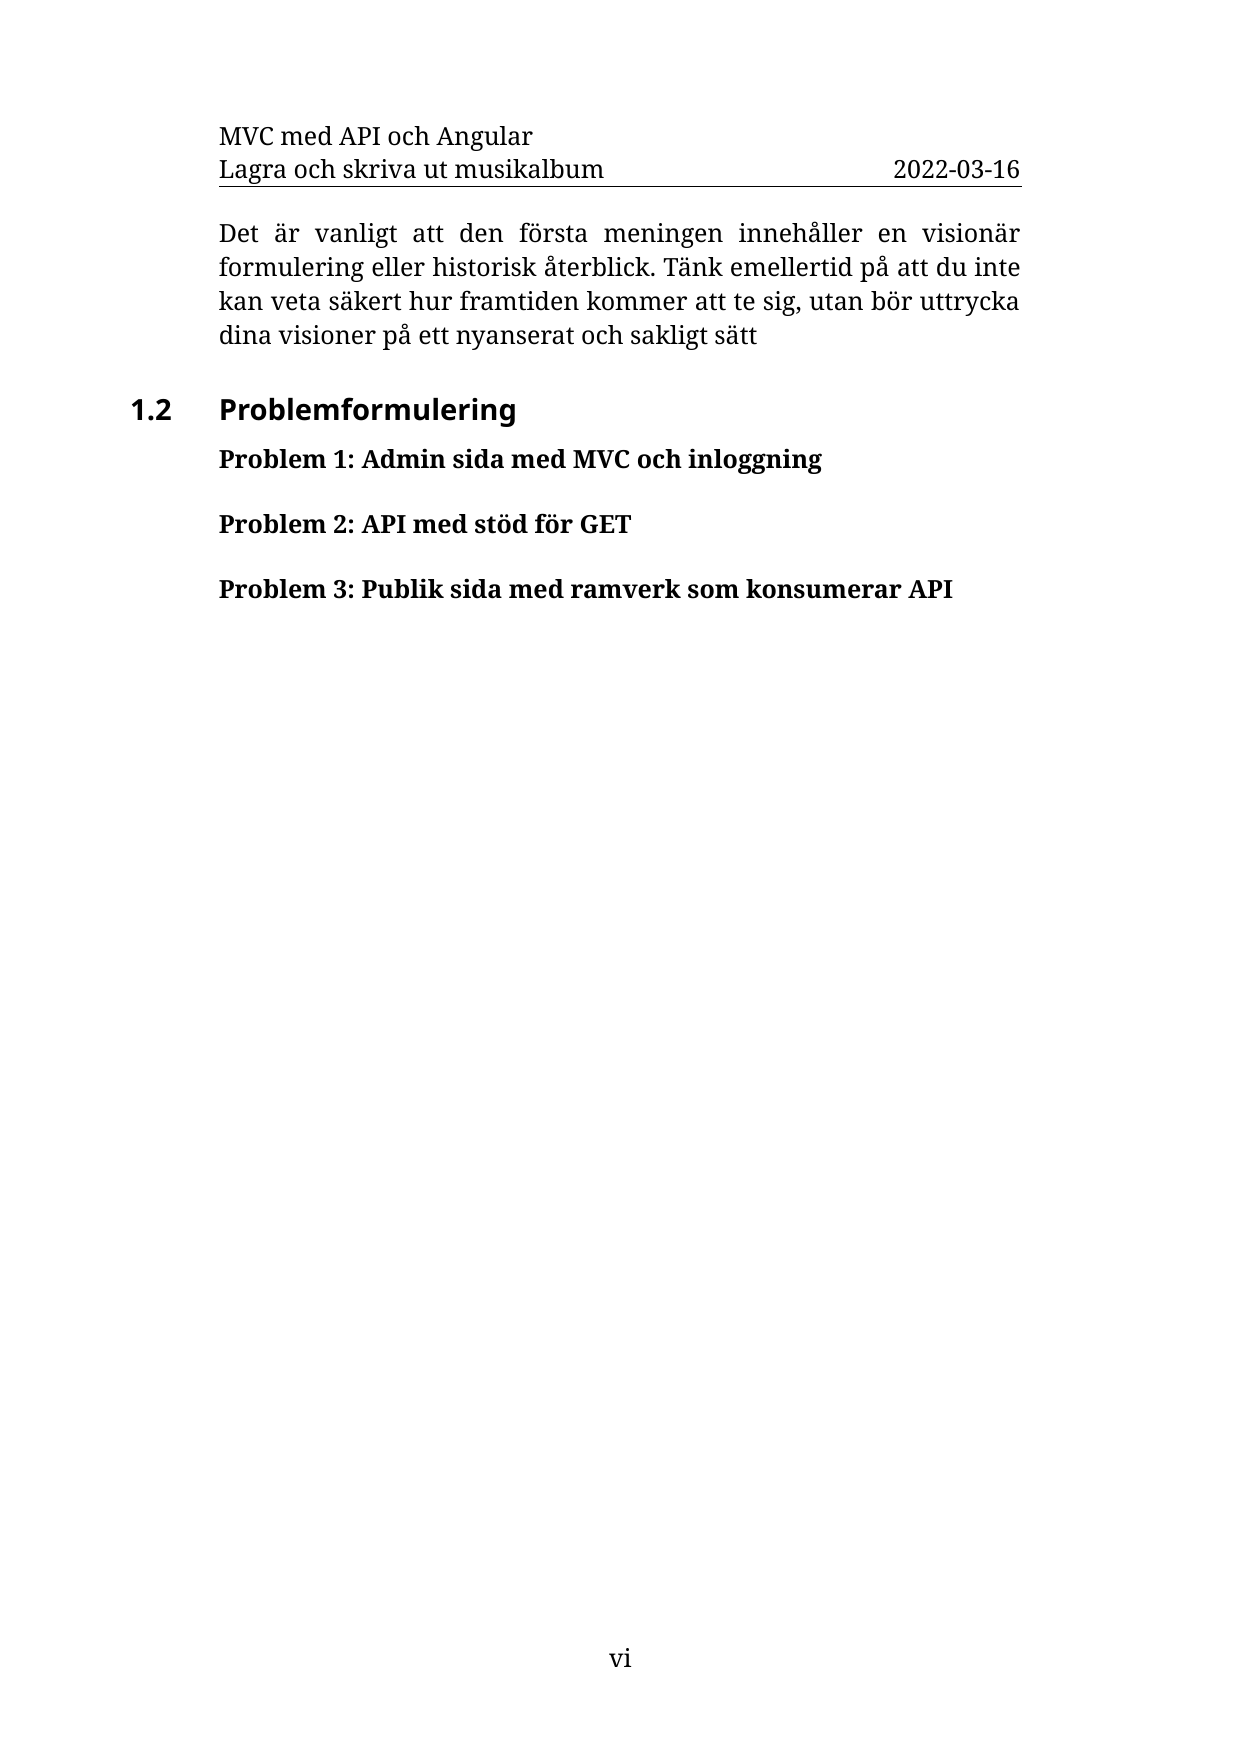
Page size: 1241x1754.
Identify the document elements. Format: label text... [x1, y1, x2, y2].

text Det är vanligt att den första meningen innehåller en visionär formulering eller historisk återblick. Tänk emellertid på att du inte kan veta säkert hur framtiden kommer att te sig, utan bör uttrycka dina visioner på ett nyanserat och sakligt sätt [218, 216, 1022, 352]
text Problem 2: API med stöd för GET [218, 507, 1022, 541]
text Problem 1: Admin sida med MVC och inloggning [218, 442, 1022, 476]
text Problem 3: Publik sida med ramverk som konsumerar API [218, 572, 1022, 606]
subtitle Problemformulering [130, 389, 1022, 429]
